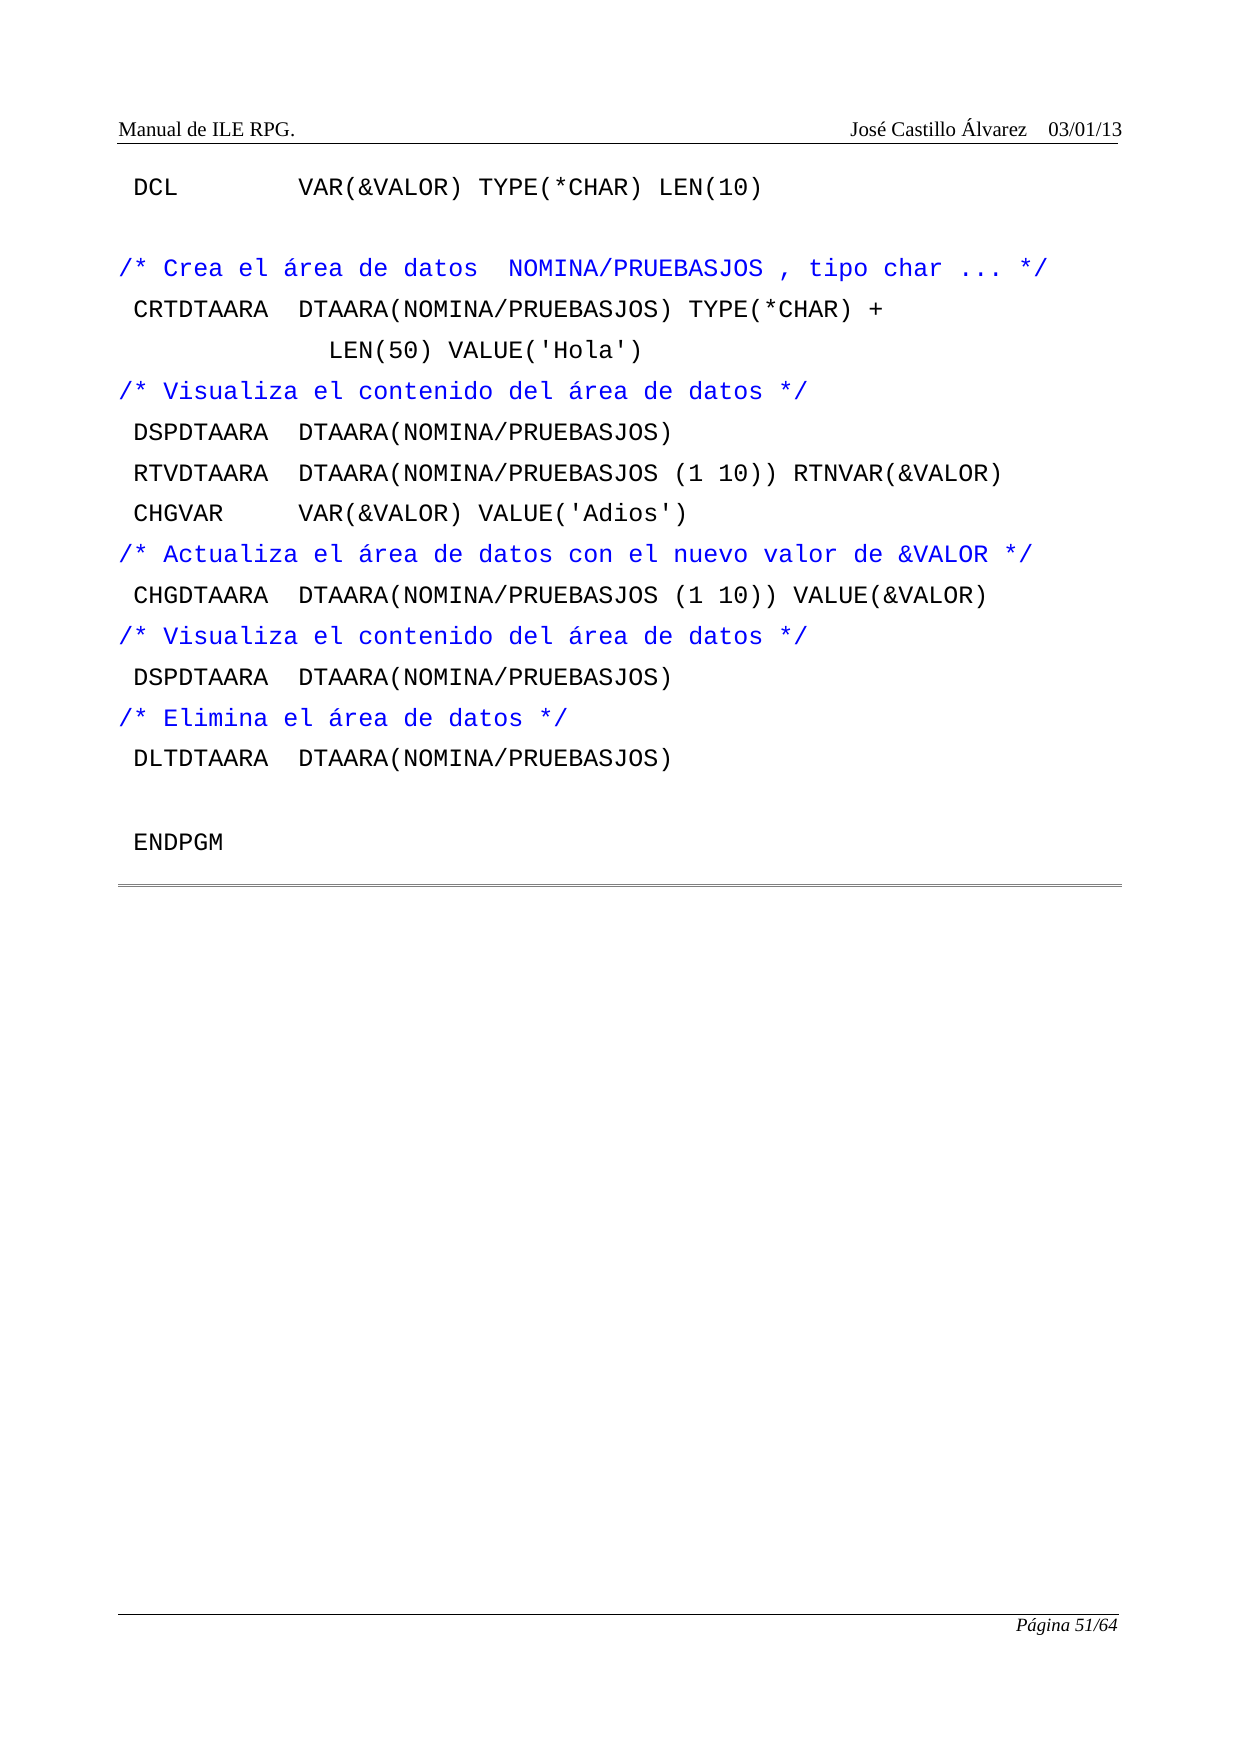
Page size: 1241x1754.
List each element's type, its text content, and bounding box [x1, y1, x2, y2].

text CHGVAR VAR(&VALOR) VALUE('Adios') [118, 501, 1122, 529]
text DLTDTAARA DTAARA(NOMINA/PRUEBASJOS) [118, 746, 1122, 774]
text /* Visualiza el contenido del área de datos */ [118, 378, 1122, 407]
text DSPDTAARA DTAARA(NOMINA/PRUEBASJOS) [118, 664, 1122, 693]
text /* Actualiza el área de datos con el nuevo valor de &VALOR */ [118, 542, 1122, 570]
text ENDPGM [118, 828, 1122, 857]
text RTVDTAARA DTAARA(NOMINA/PRUEBASJOS (1 10)) RTNVAR(&VALOR) [118, 460, 1122, 488]
text LEN(50) VALUE('Hola') [118, 338, 1122, 366]
text CHGDTAARA DTAARA(NOMINA/PRUEBASJOS (1 10)) VALUE(&VALOR) [118, 583, 1122, 611]
text /* Elimina el área de datos */ [118, 705, 1122, 733]
text /* Visualiza el contenido del área de datos */ [118, 623, 1122, 652]
text DCL VAR(&VALOR) TYPE(*CHAR) LEN(10) [118, 174, 1122, 203]
text DSPDTAARA DTAARA(NOMINA/PRUEBASJOS) [118, 419, 1122, 448]
text /* Crea el área de datos NOMINA/PRUEBASJOS , tipo char ... */ [118, 256, 1122, 284]
text CRTDTAARA DTAARA(NOMINA/PRUEBASJOS) TYPE(*CHAR) + [118, 297, 1122, 325]
